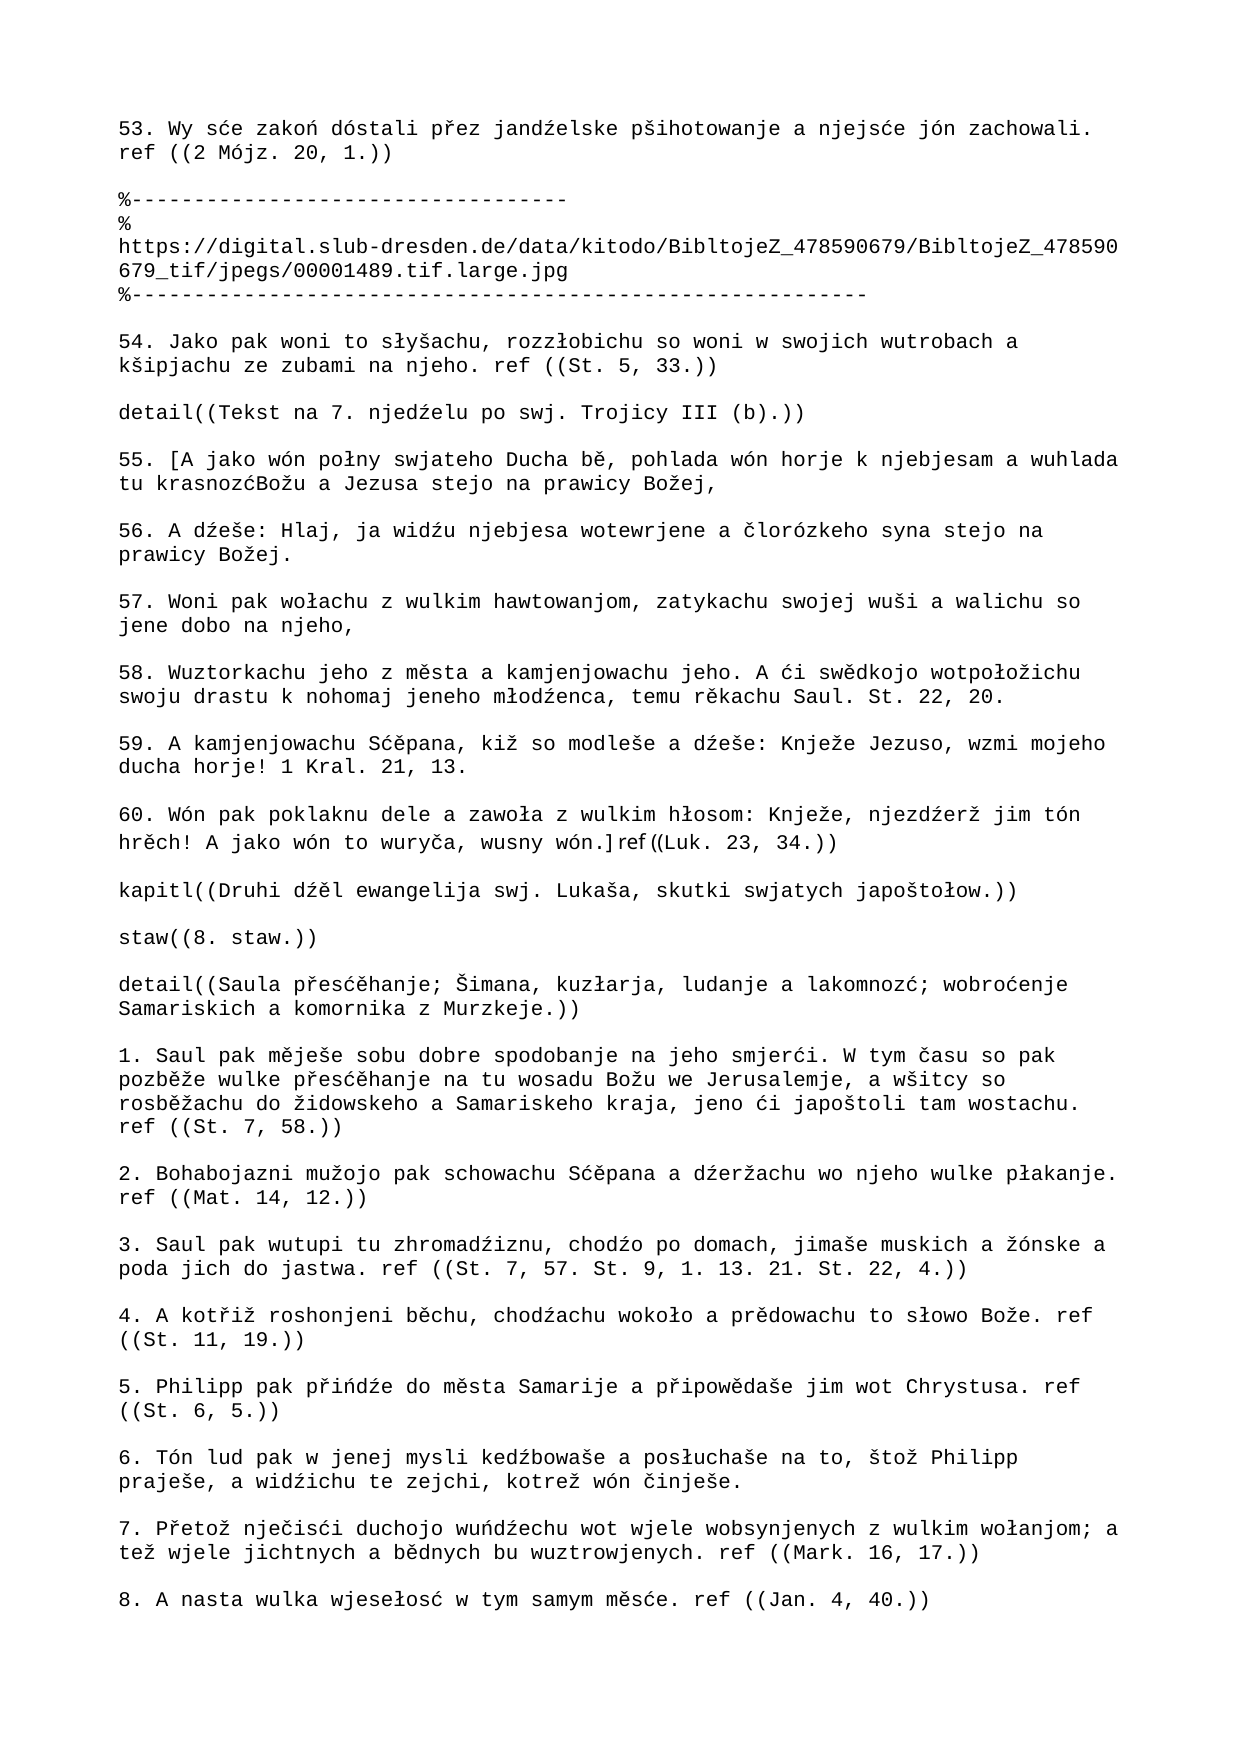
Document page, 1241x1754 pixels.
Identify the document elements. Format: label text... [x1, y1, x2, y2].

text 7. Přetož nječisći duchojo wuńdźechu wot wjele wobsynjenych z wulkim wołanjom; a tež wjele jichtnych a bědnych bu wuztrowjenych. ref ((Mark. 16, 17.)) [118, 1518, 1122, 1565]
text 6. Tón lud pak w jenej mysli kedźbowaše a posłuchaše na to, štož Philipp praješe, a widźichu te zejchi, kotrež wón činješe. [118, 1447, 1122, 1494]
text 56. A dźeše: Hlaj, ja widźu njebjesa wotewrjene a člorózkeho syna stejo na prawicy Božej. [118, 520, 1122, 567]
text staw((8. staw.)) [118, 927, 1122, 951]
text 57. Woni pak wołachu z wulkim hawtowanjom, zatykachu swojej wuši a walichu so jene dobo na njeho, [118, 591, 1122, 638]
text 8. A nasta wulka wjesełosć w tym samym měsće. ref ((Jan. 4, 40.)) [118, 1589, 1122, 1613]
text 60. Wón pak poklaknu dele a zawoła z wulkim hłosom: Knježe, njezdźerž jim tón hrěch! A jako wón to wuryča, wusny wón.] ref ((Luk. 23, 34.)) [118, 804, 1122, 856]
text detail((Saula přesćěhanje; Šimana, kuzłarja, ludanje a lakomnozć; wobroćenje Samariskich a komornika z Murzkeje.)) [118, 974, 1122, 1022]
text 2. Bohabojazni mužojo pak schowachu Sćěpana a dźeržachu wo njeho wulke płakanje. ref ((Mat. 14, 12.)) [118, 1163, 1122, 1211]
text 3. Saul pak wutupi tu zhromadźiznu, chodźo po domach, jimaše muskich a žónske a poda jich do jastwa. ref ((St. 7, 57. St. 9, 1. 13. 21. St. 22, 4.)) [118, 1234, 1122, 1282]
text detail((Tekst na 7. njedźelu po swj. Trojicy III (b).)) [118, 402, 1122, 426]
text 1. Saul pak měješe sobu dobre spodobanje na jeho smjerći. W tym času so pak pozběže wulke přesćěhanje na tu wosadu Božu we Jerusalemje, a wšitcy so rosběžachu do židowskeho a Samariskeho kraja, jeno ći japoštoli tam wostachu. ref ((St. 7, 58.)) [118, 1045, 1122, 1140]
text %----------------------------------------------------------- [118, 284, 1122, 307]
text 53. Wy sće zakoń dóstali přez jandźelske pšihotowanje a njejsće jón zachowali. ref ((2 Mójz. 20, 1.)) [118, 118, 1122, 165]
text %----------------------------------- [118, 189, 1122, 213]
text 58. Wuztorkachu jeho z města a kamjenjowachu jeho. A ći swědkojo wotpołožichu swoju drastu k nohomaj jeneho młodźenca, temu rěkachu Saul. St. 22, 20. [118, 662, 1122, 709]
text 55. [A jako wón połny swjateho Ducha bě, pohlada wón horje k njebjesam a wuhlada tu krasnozćBožu a Jezusa stejo na prawicy Božej, [118, 449, 1122, 496]
text 54. Jako pak woni to słyšachu, rozzłobichu so woni w swojich wutrobach a kšipjachu ze zubami na njeho. ref ((St. 5, 33.)) [118, 331, 1122, 378]
text 5. Philipp pak přińdźe do města Samarije a připowědaše jim wot Chrystusa. ref ((St. 6, 5.)) [118, 1376, 1122, 1423]
text % https://digital.slub-dresden.de/data/kitodo/BibltojeZ_478590679/BibltojeZ_478590679_tif/jpegs/00001489.tif.large.jpg [118, 213, 1122, 284]
text kapitl((Druhi dźěl ewangelija swj. Lukaša, skutki swjatych japoštołow.)) [118, 880, 1122, 903]
text 59. A kamjenjowachu Sćěpana, kiž so modleše a dźeše: Knježe Jezuso, wzmi mojeho ducha horje! 1 Kral. 21, 13. [118, 733, 1122, 780]
text 4. A kotřiž roshonjeni běchu, chodźachu wokoło a prědowachu to słowo Bože. ref ((St. 11, 19.)) [118, 1305, 1122, 1353]
